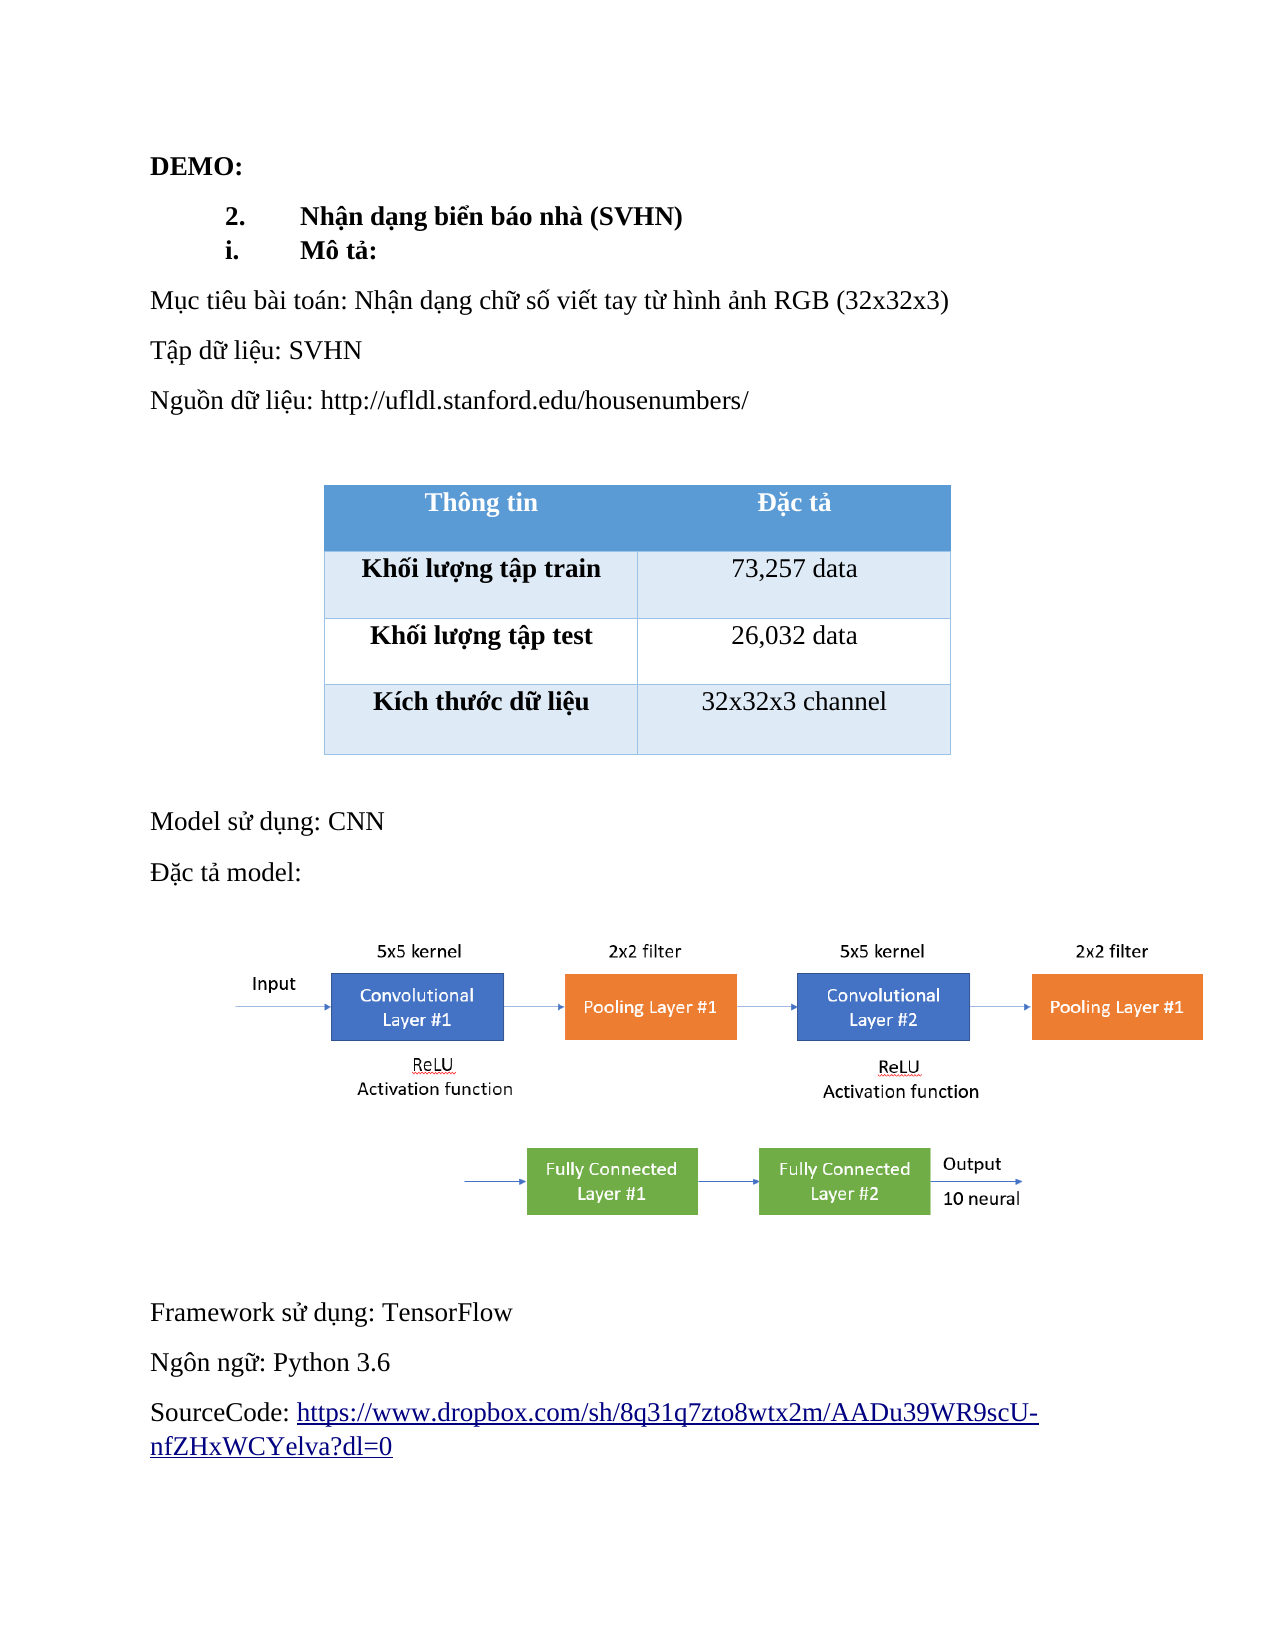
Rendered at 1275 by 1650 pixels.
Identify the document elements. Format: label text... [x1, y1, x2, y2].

table_cell 26,032 data [638, 619, 950, 684]
text Model sử dụng: CNN [150, 806, 1125, 837]
list Mô tả: [225, 234, 1125, 265]
table_header Thông tin [325, 486, 637, 551]
text Mục tiêu bài toán: Nhận dạng chữ số viết tay từ hình ảnh RGB (32x32x3) [150, 284, 1125, 315]
table_cell Khối lượng tập test [325, 619, 637, 684]
text Framework sử dụng: TensorFlow [150, 1296, 1125, 1327]
list 2. Nhận dạng biển báo nhà (SVHN) [187, 200, 1125, 231]
text DEMO: [150, 150, 1125, 181]
picture [225, 906, 1223, 1244]
table_cell 32x32x3 channel [638, 685, 950, 754]
table_cell Kích thước dữ liệu [325, 685, 637, 754]
table_cell Khối lượng tập train [325, 552, 637, 618]
table_header Đặc tả [638, 486, 950, 551]
text Nguồn dữ liệu: http://ufldl.stanford.edu/housenumbers/ [150, 384, 1125, 416]
text Tập dữ liệu: SVHN [150, 334, 1125, 365]
text Đặc tả model: [150, 856, 1125, 887]
text Ngôn ngữ: Python 3.6 [150, 1346, 1125, 1377]
table_cell 73,257 data [638, 552, 950, 618]
text SourceCode: https://www.dropbox.com/sh/8q31q7zto8wtx2m/AADu39WR9scU-nfZHxWCYelva?dl=0 [150, 1396, 1125, 1461]
